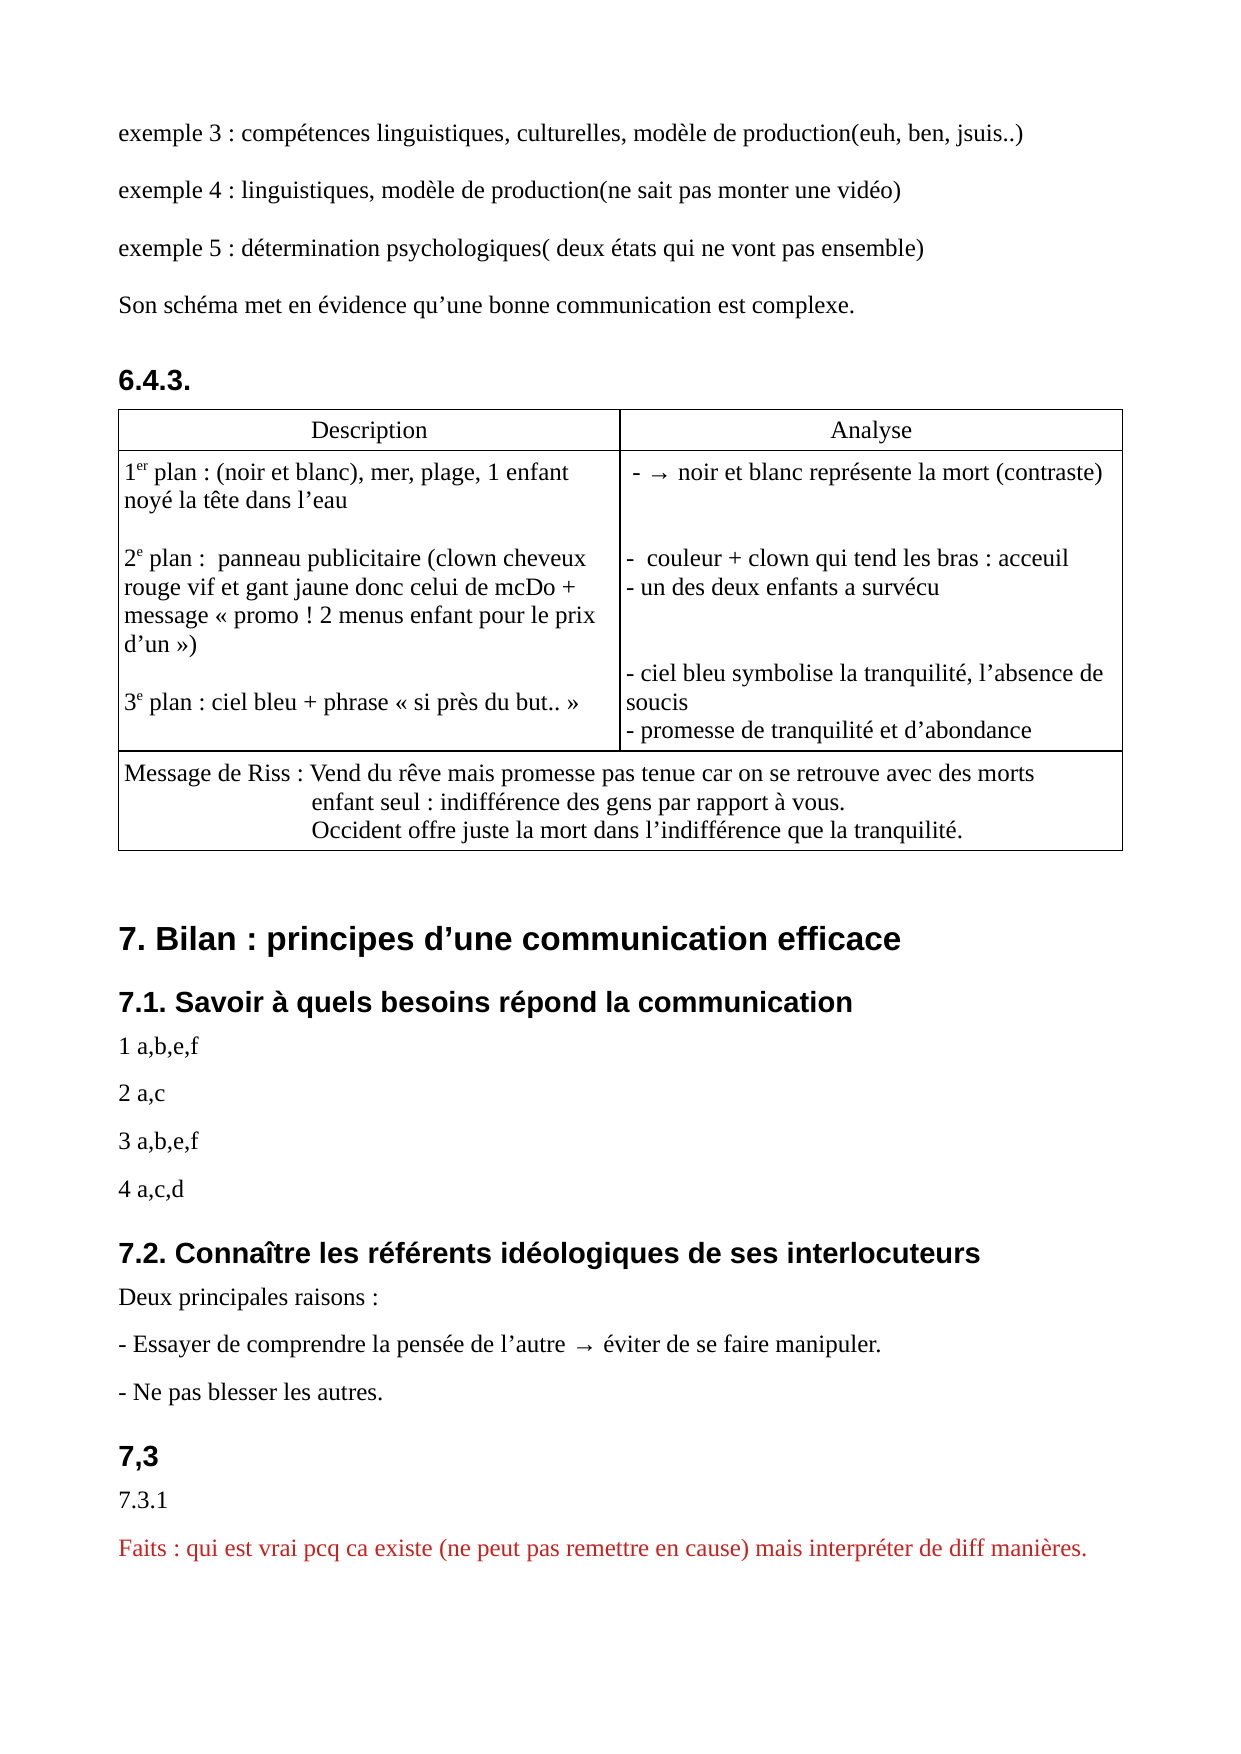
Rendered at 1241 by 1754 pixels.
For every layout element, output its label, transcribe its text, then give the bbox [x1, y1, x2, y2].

text 1 a,b,e,f [118, 1031, 1122, 1059]
subtitle 6.4.3. [118, 363, 1122, 396]
table_header Description [119, 410, 619, 450]
text Deux principales raisons : [118, 1282, 1122, 1311]
table_header Analyse [621, 410, 1122, 450]
subtitle 7,3 [118, 1439, 1122, 1473]
table_cell - → noir et blanc représente la mort (contraste) - couleur + clown qui tend les bras : acceuil - un des deux enfants a survécu - ciel bleu symbolise la tranquilité, l’absence de soucis - promesse de tranquilité et d’abondance [621, 451, 1122, 750]
text Faits : qui est vrai pcq ca existe (ne peut pas remettre en cause) mais interpréter de diff manières. [118, 1533, 1122, 1562]
subtitle 7.1. Savoir à quels besoins répond la communication [118, 985, 1122, 1018]
subtitle 7.2. Connaître les référents idéologiques de ses interlocuteurs [118, 1236, 1122, 1269]
text - Essayer de comprendre la pensée de l’autre → éviter de se faire manipuler. [118, 1329, 1122, 1358]
text exemple 5 : détermination psychologiques( deux états qui ne vont pas ensemble) [118, 233, 1122, 262]
text - Ne pas blesser les autres. [118, 1377, 1122, 1406]
text Son schéma met en évidence qu’une bonne communication est complexe. [118, 291, 1122, 319]
text 4 a,c,d [118, 1174, 1122, 1202]
subtitle 7. Bilan : principes d’une communication efficace [118, 919, 1122, 958]
table_cell 1er plan : (noir et blanc), mer, plage, 1 enfant noyé la tête dans l’eau 2e plan : panneau publicitaire (clown cheveux rouge vif et gant jaune donc celui de mcDo + message « promo ! 2 menus enfant pour le prix d’un ») 3e plan : ciel bleu + phrase « si près du but.. » [119, 451, 619, 750]
text 2 a,c [118, 1078, 1122, 1107]
table_header Message de Riss : Vend du rêve mais promesse pas tenue car on se retrouve avec des morts enfant seul : indifférence des gens par rapport à vous. Occident offre juste la mort dans l’indifférence que la tranquilité. [119, 752, 1122, 850]
text 3 a,b,e,f [118, 1126, 1122, 1155]
text exemple 3 : compétences linguistiques, culturelles, modèle de production(euh, ben, jsuis..) [118, 118, 1122, 147]
text 7.3.1 [118, 1485, 1122, 1514]
text exemple 4 : linguistiques, modèle de production(ne sait pas monter une vidéo) [118, 176, 1122, 204]
